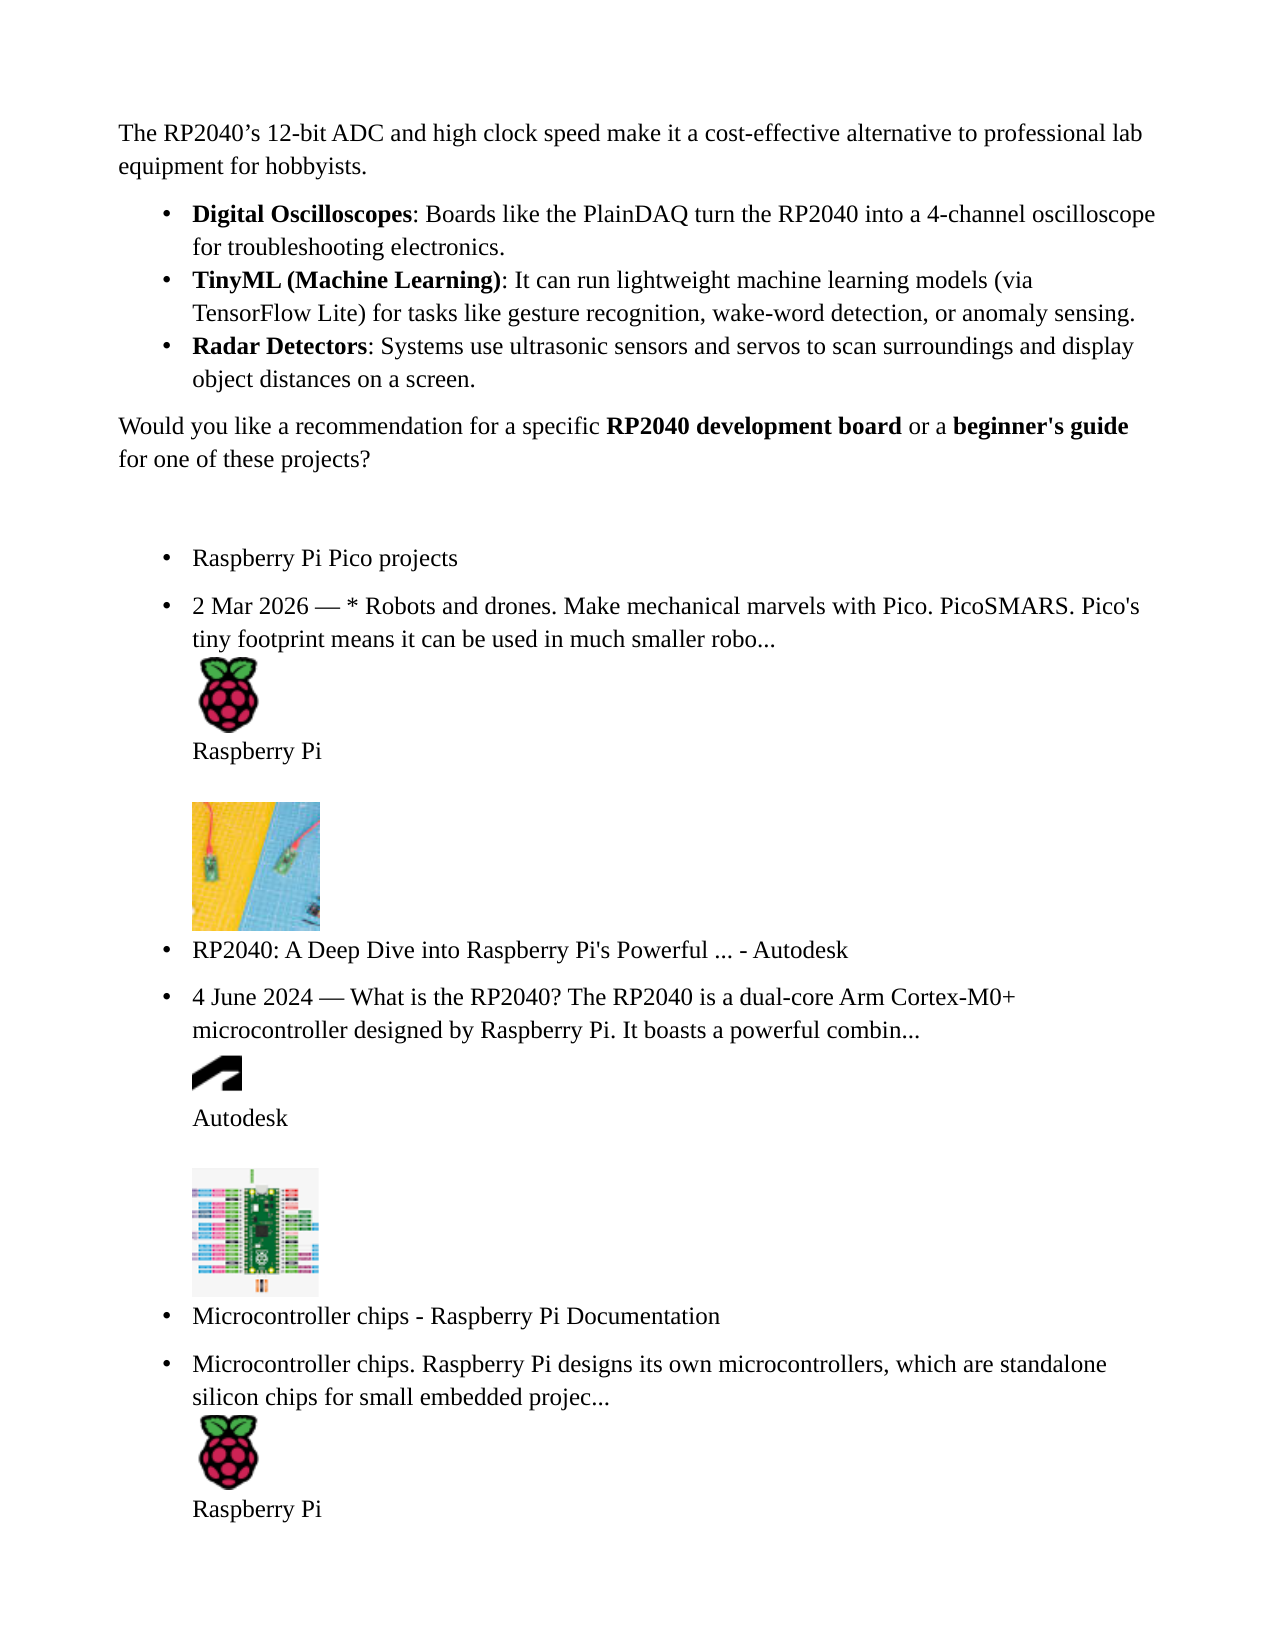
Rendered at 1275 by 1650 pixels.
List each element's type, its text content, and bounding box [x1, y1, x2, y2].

list RP2040: A Deep Dive into Raspberry Pi's Powerful ... - Autodesk [162, 935, 1157, 964]
picture [192, 1168, 319, 1297]
text Would you like a recommendation for a specific RP2040 development board or a beginner's guide for one of these projects? [118, 411, 1157, 473]
picture [192, 1415, 267, 1490]
list 2 Mar 2026 — * Robots and drones. Make mechanical marvels with Pico. PicoSMARS. Pico's tiny footprint means it can be used in much smaller robo... [162, 591, 1157, 653]
list Raspberry Pi [162, 1494, 1157, 1523]
text The RP2040’s 12-bit ADC and high clock speed make it a cost-effective alternative to professional lab equipment for hobbyists. [118, 118, 1157, 180]
list Raspberry Pi [162, 736, 1157, 765]
picture [192, 802, 320, 931]
list Microcontroller chips - Raspberry Pi Documentation [162, 1301, 1157, 1330]
list TinyML (Machine Learning): It can run lightweight machine learning models (via TensorFlow Lite) for tasks like gesture recognition, wake-word detection, or anomaly sensing. [162, 265, 1157, 327]
list Digital Oscilloscopes: Boards like the PlainDAQ turn the RP2040 into a 4-channel oscilloscope for troubleshooting electronics. [162, 199, 1157, 261]
picture [192, 1048, 242, 1099]
list Raspberry Pi Pico projects [162, 543, 1157, 572]
list Microcontroller chips. Raspberry Pi designs its own microcontrollers, which are standalone silicon chips for small embedded projec... [162, 1349, 1157, 1411]
picture [192, 657, 267, 733]
list Autodesk [162, 1103, 1157, 1132]
list Radar Detectors: Systems use ultrasonic sensors and servos to scan surroundings and display object distances on a screen. [162, 331, 1157, 393]
list 4 June 2024 — What is the RP2040? The RP2040 is a dual-core Arm Cortex-M0+ microcontroller designed by Raspberry Pi. It boasts a powerful combin... [162, 982, 1157, 1044]
